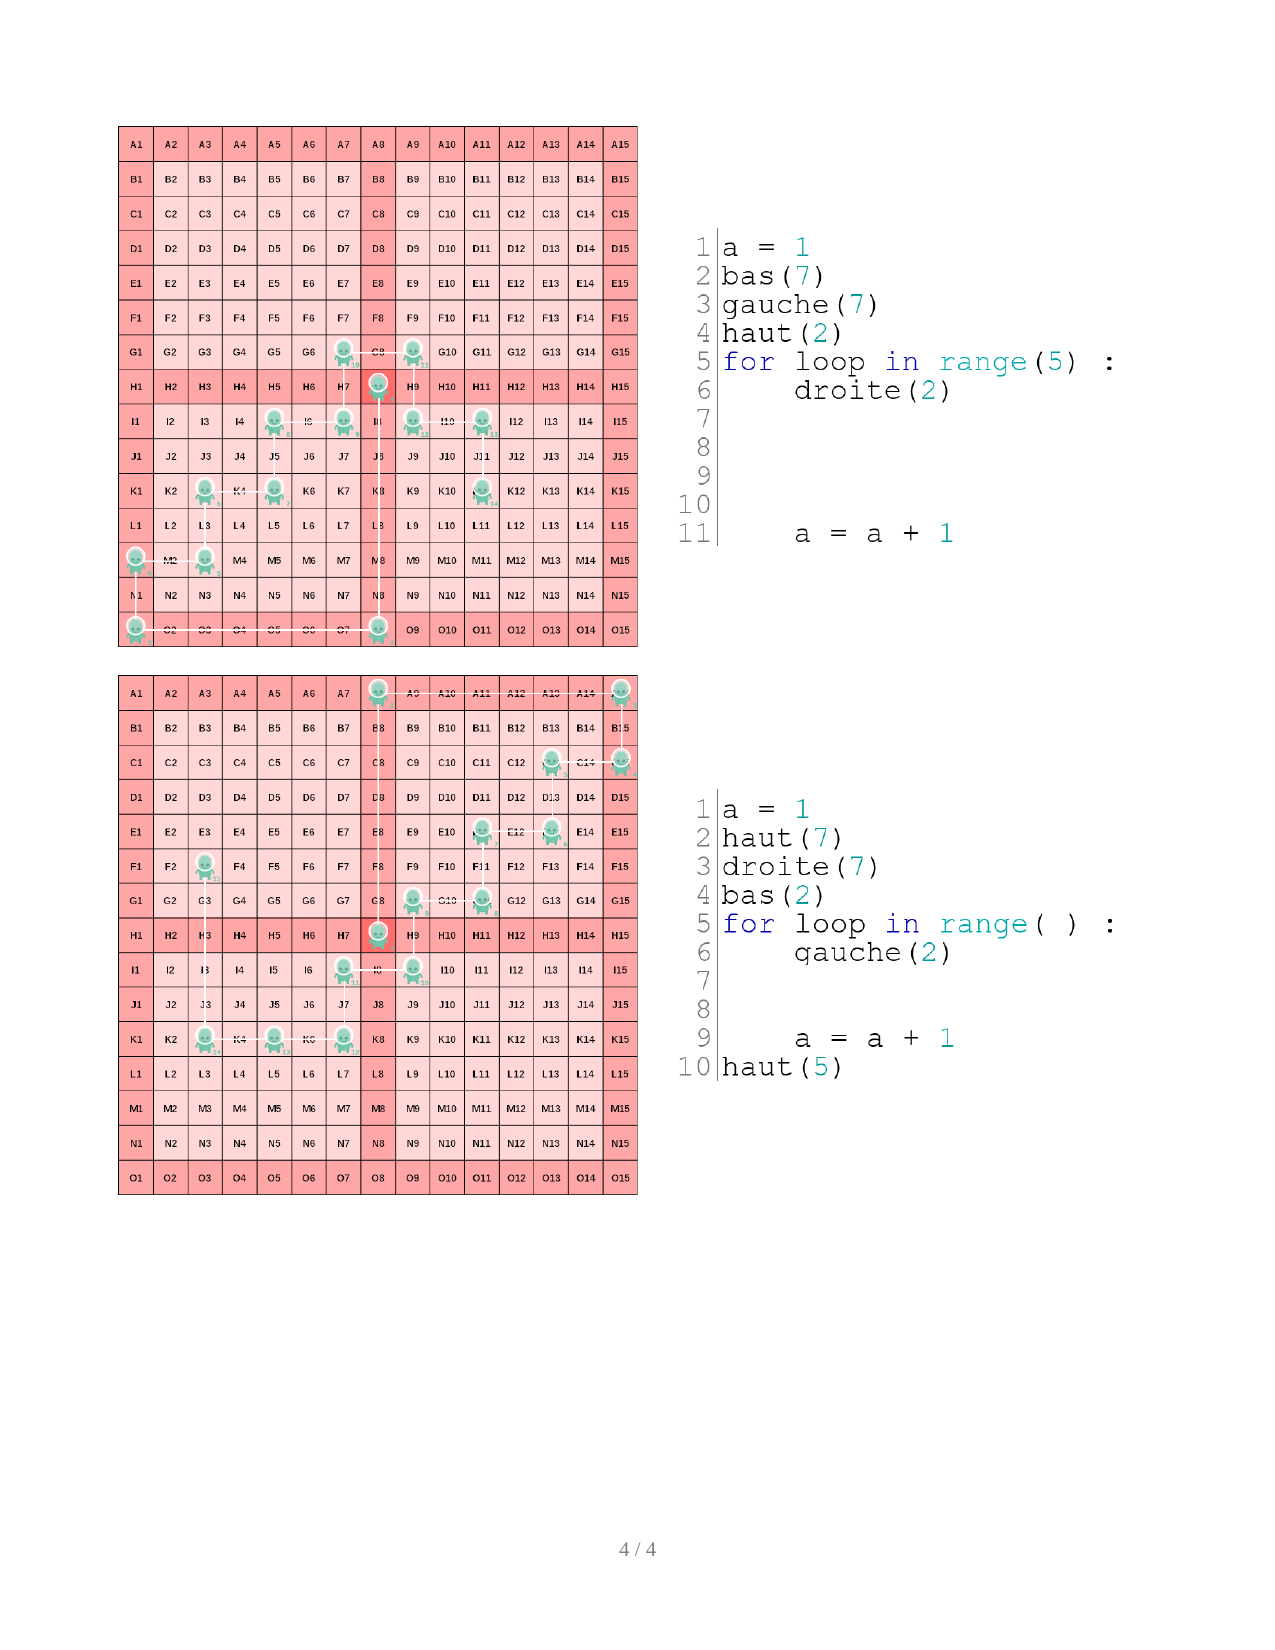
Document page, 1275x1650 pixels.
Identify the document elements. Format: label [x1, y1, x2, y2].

picture [118, 675, 638, 1195]
table_header [638, 127, 673, 675]
table_header [118, 647, 638, 675]
table_cell [673, 1081, 1157, 1224]
picture [673, 789, 1157, 1081]
picture [118, 126, 638, 647]
table_cell [118, 1195, 638, 1224]
table_cell [638, 675, 673, 1224]
table_header [673, 127, 1157, 675]
table_cell [673, 675, 1157, 789]
